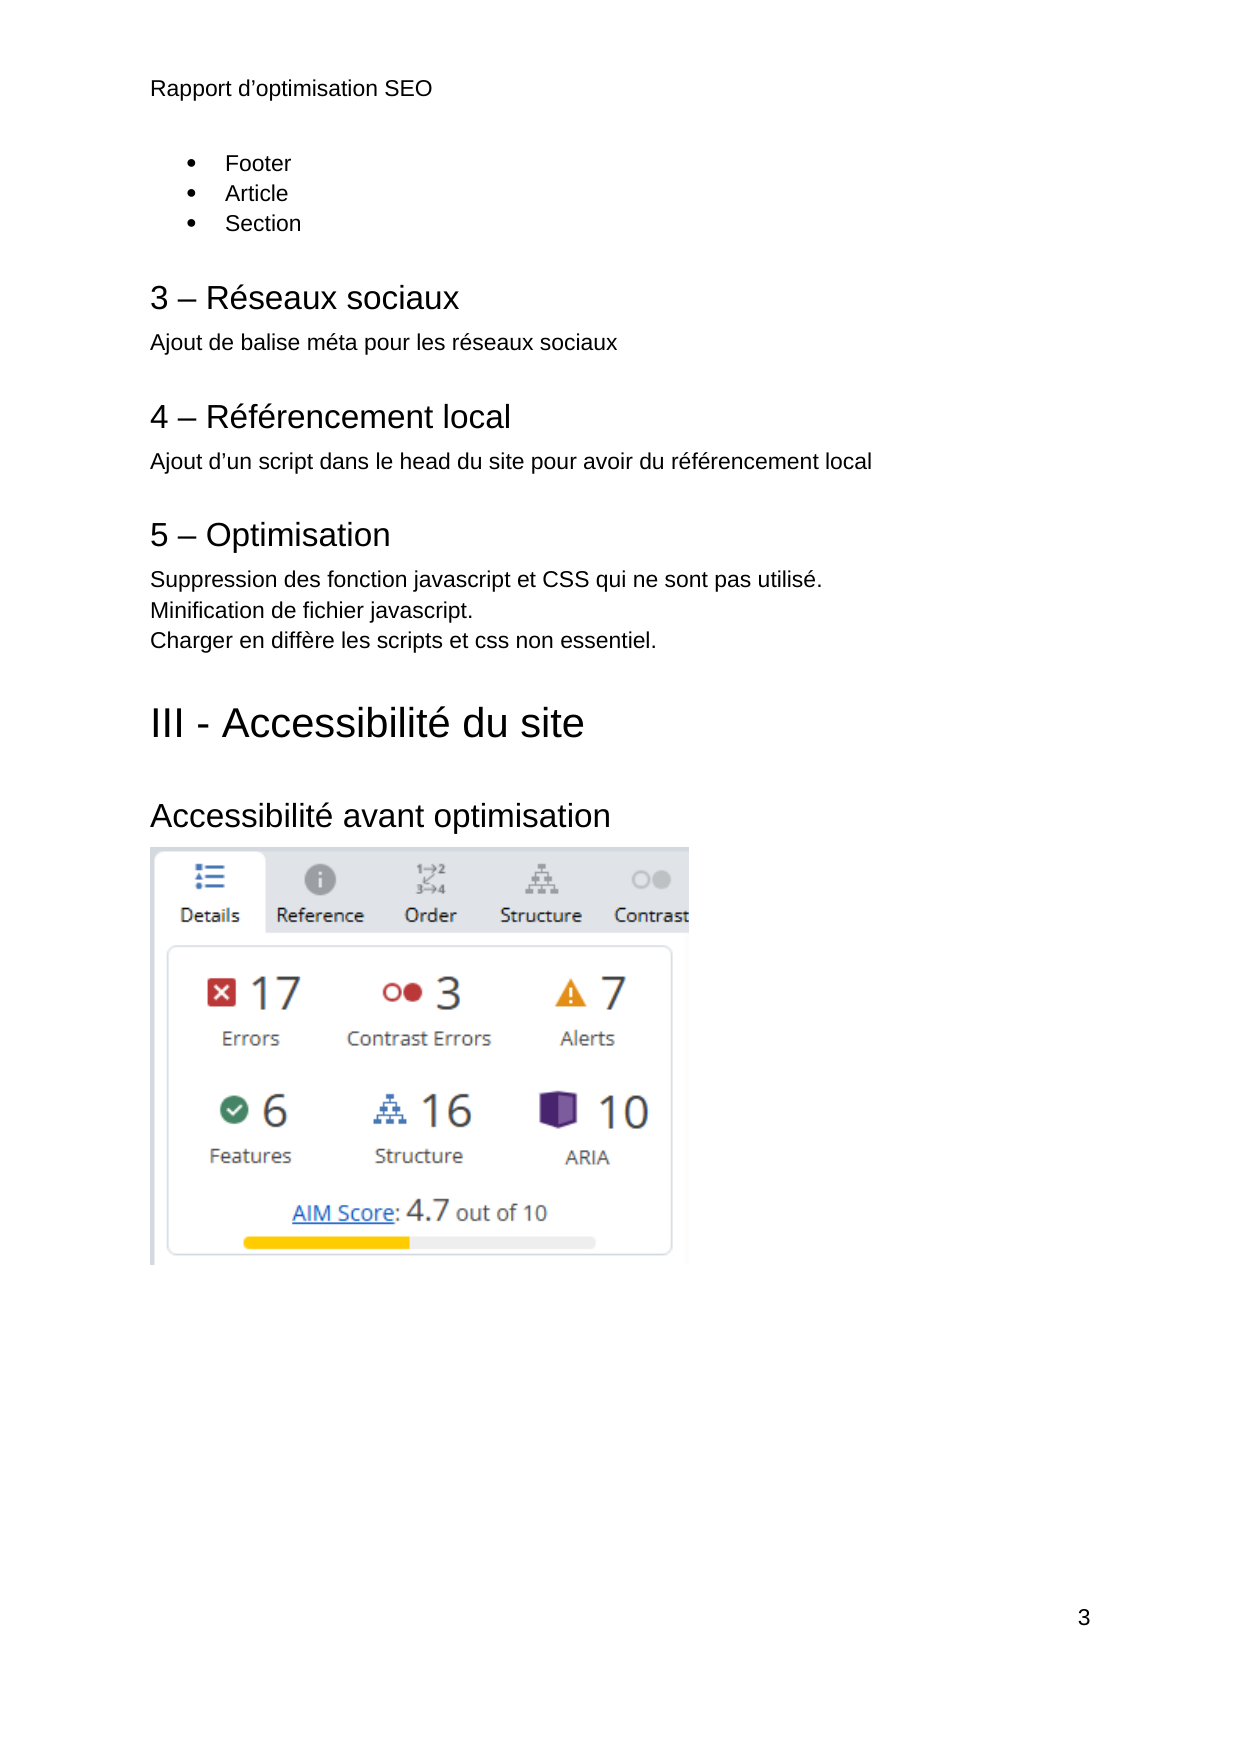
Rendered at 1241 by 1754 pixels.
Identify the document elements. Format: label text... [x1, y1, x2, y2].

subtitle 3 – Réseaux sociaux [150, 278, 1090, 317]
text Suppression des fonction javascript et CSS qui ne sont pas utilisé. [150, 566, 1090, 593]
subtitle 4 – Référencement local [150, 397, 1090, 435]
subtitle Accessibilité avant optimisation [150, 797, 1090, 835]
text Ajout de balise méta pour les réseaux sociaux [150, 329, 1090, 355]
text Minification de fichier javascript. [150, 597, 1090, 623]
list Footer [187, 150, 1090, 176]
text Charger en diffère les scripts et css non essentiel. [150, 627, 1090, 653]
subtitle III - Accessibilité du site [150, 699, 1090, 747]
list Section [187, 210, 1090, 237]
subtitle 5 – Optimisation [150, 515, 1090, 554]
text Ajout d’un script dans le head du site pour avoir du référencement local [150, 448, 1090, 474]
list Article [187, 180, 1090, 207]
